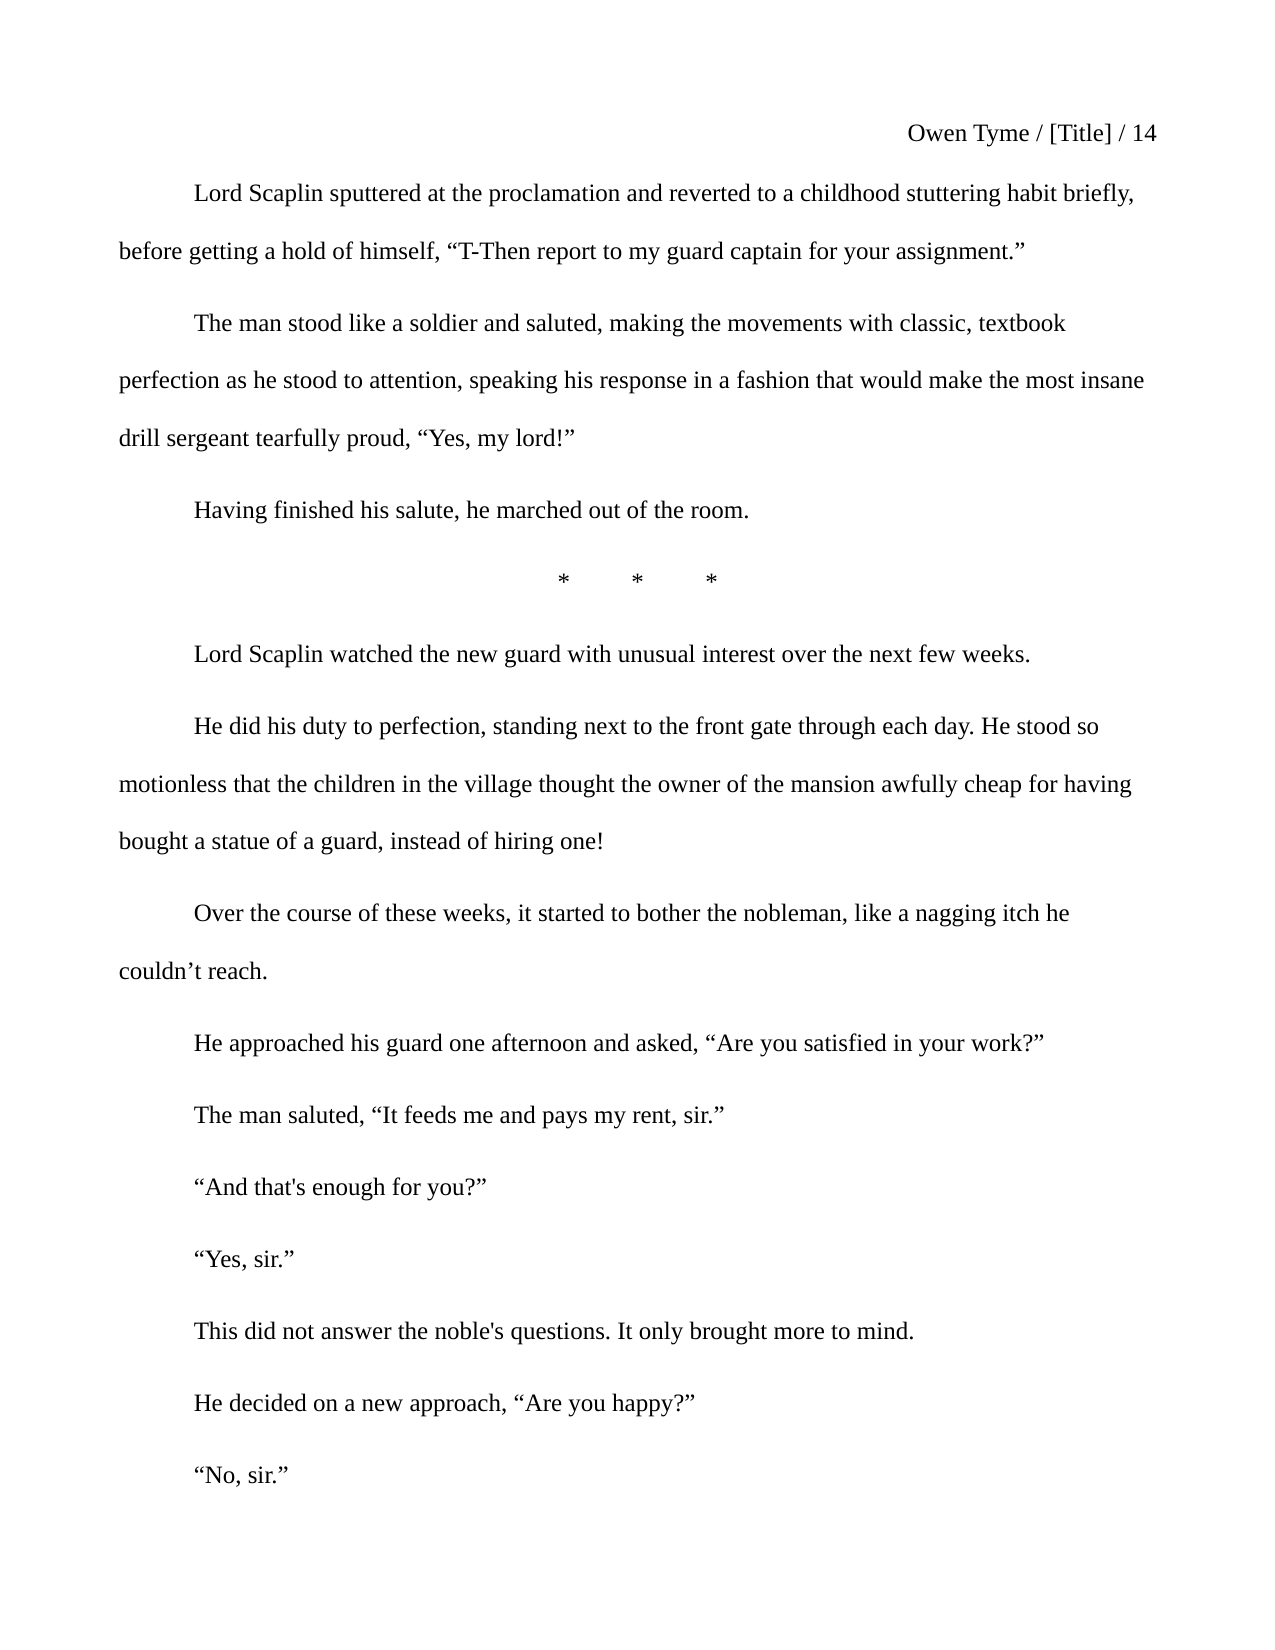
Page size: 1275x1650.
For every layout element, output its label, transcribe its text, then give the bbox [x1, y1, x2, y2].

text The man stood like a soldier and saluted, making the movements with classic, textbook perfection as he stood to attention, speaking his response in a fashion that would make the most insane drill sergeant tearfully proud, “Yes, my lord!” [118, 308, 1156, 452]
text * * * [118, 567, 1156, 596]
text Lord Scaplin sputtered at the proclamation and reverted to a childhood stuttering habit briefly, before getting a hold of himself, “T-Then report to my guard captain for your assignment.” [118, 178, 1156, 265]
text This did not answer the noble's questions. It only brought more to mind. [118, 1316, 1156, 1345]
text Lord Scaplin watched the new guard with unusual interest over the next few weeks. [118, 639, 1156, 668]
text “Yes, sir.” [118, 1244, 1156, 1273]
text “And that's enough for you?” [118, 1172, 1156, 1201]
text He approached his guard one afternoon and asked, “Are you satisfied in your work?” [118, 1028, 1156, 1057]
text Over the course of these weeks, it started to bother the nobleman, like a nagging itch he couldn’t reach. [118, 898, 1156, 985]
text “No, sir.” [118, 1461, 1156, 1489]
text He did his duty to perfection, standing next to the front gate through each day. He stood so motionless that the children in the village thought the owner of the mansion awfully cheap for having bought a statue of a guard, instead of hiring one! [118, 711, 1156, 855]
text Having finished his salute, he marched out of the room. [118, 495, 1156, 524]
text He decided on a new approach, “Are you happy?” [118, 1388, 1156, 1417]
text The man saluted, “It feeds me and pays my rent, sir.” [118, 1100, 1156, 1129]
